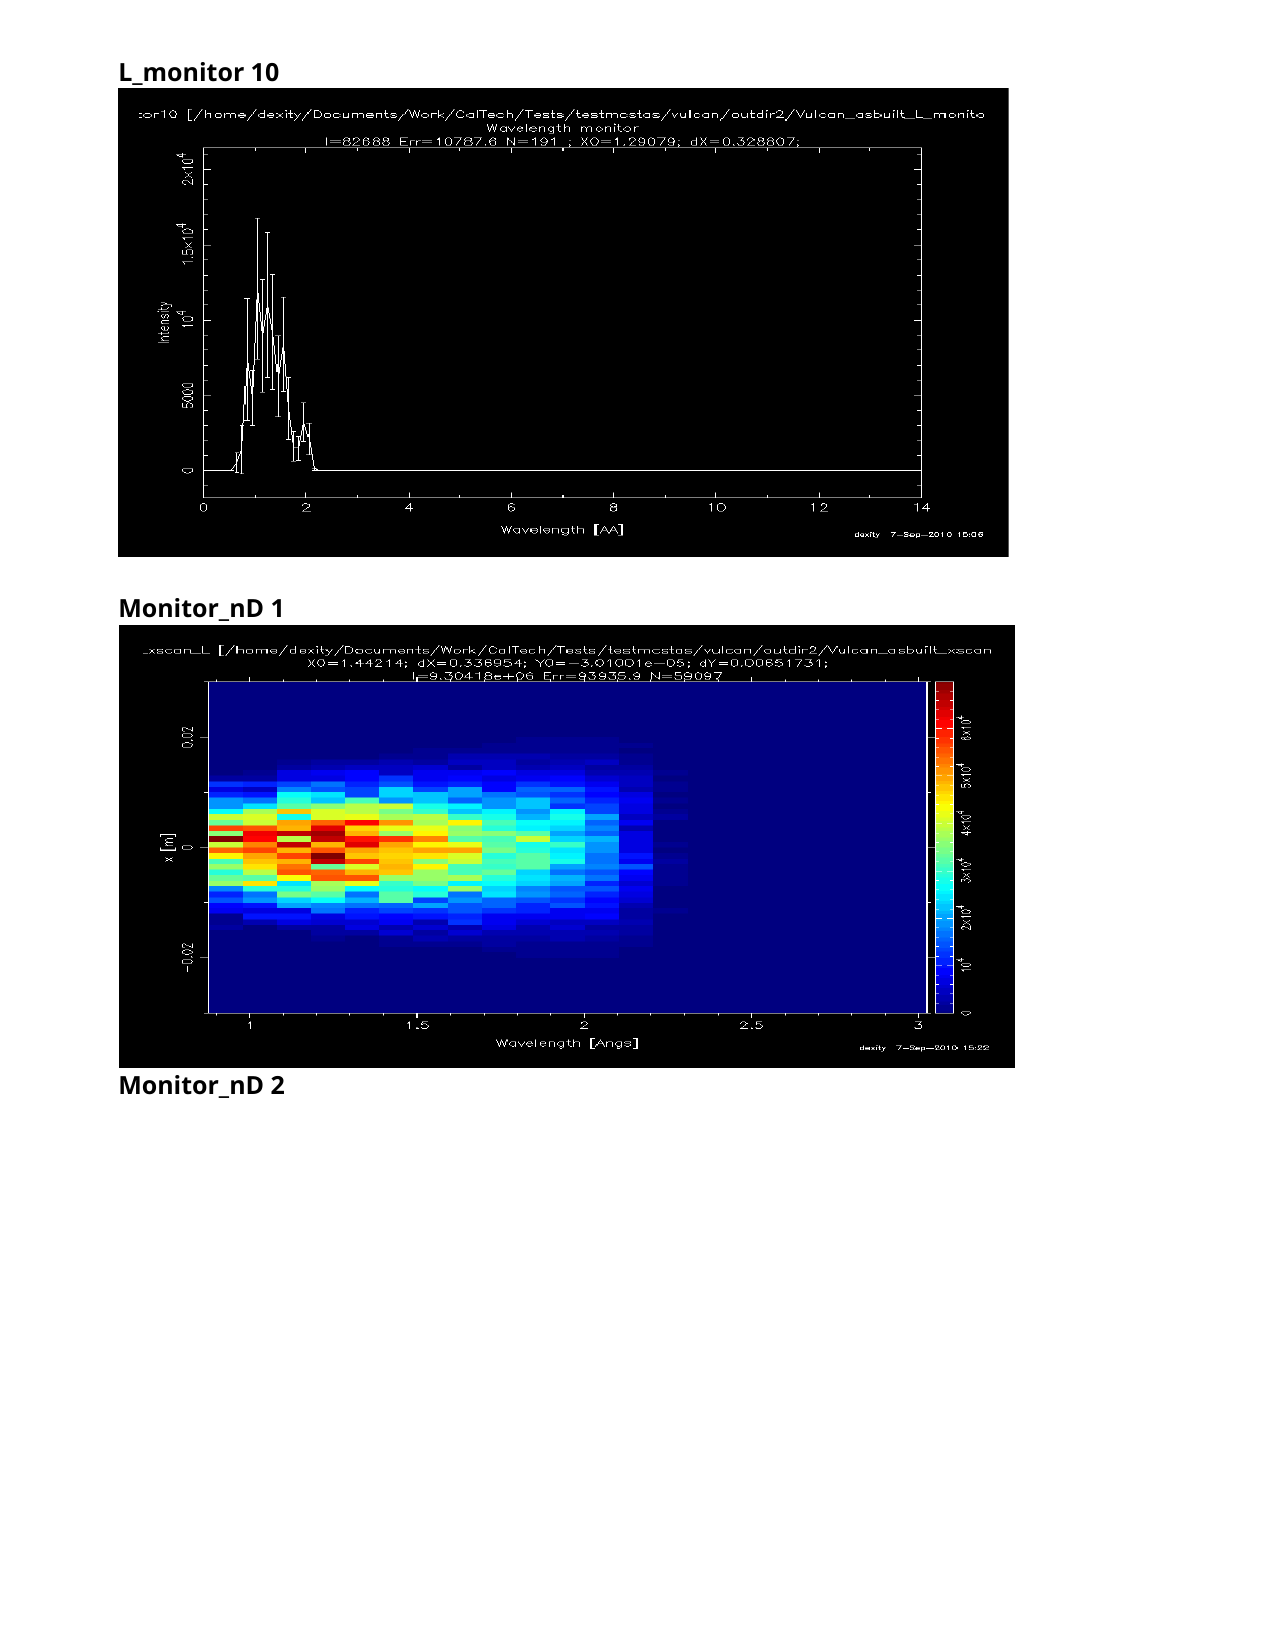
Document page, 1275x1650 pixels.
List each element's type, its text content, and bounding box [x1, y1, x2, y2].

picture [118, 625, 1017, 1068]
text Monitor_nD 1 [118, 591, 1157, 625]
text L_monitor 10 [118, 55, 1157, 89]
text Monitor_nD 2 [118, 625, 1157, 1102]
picture [118, 88, 1009, 557]
